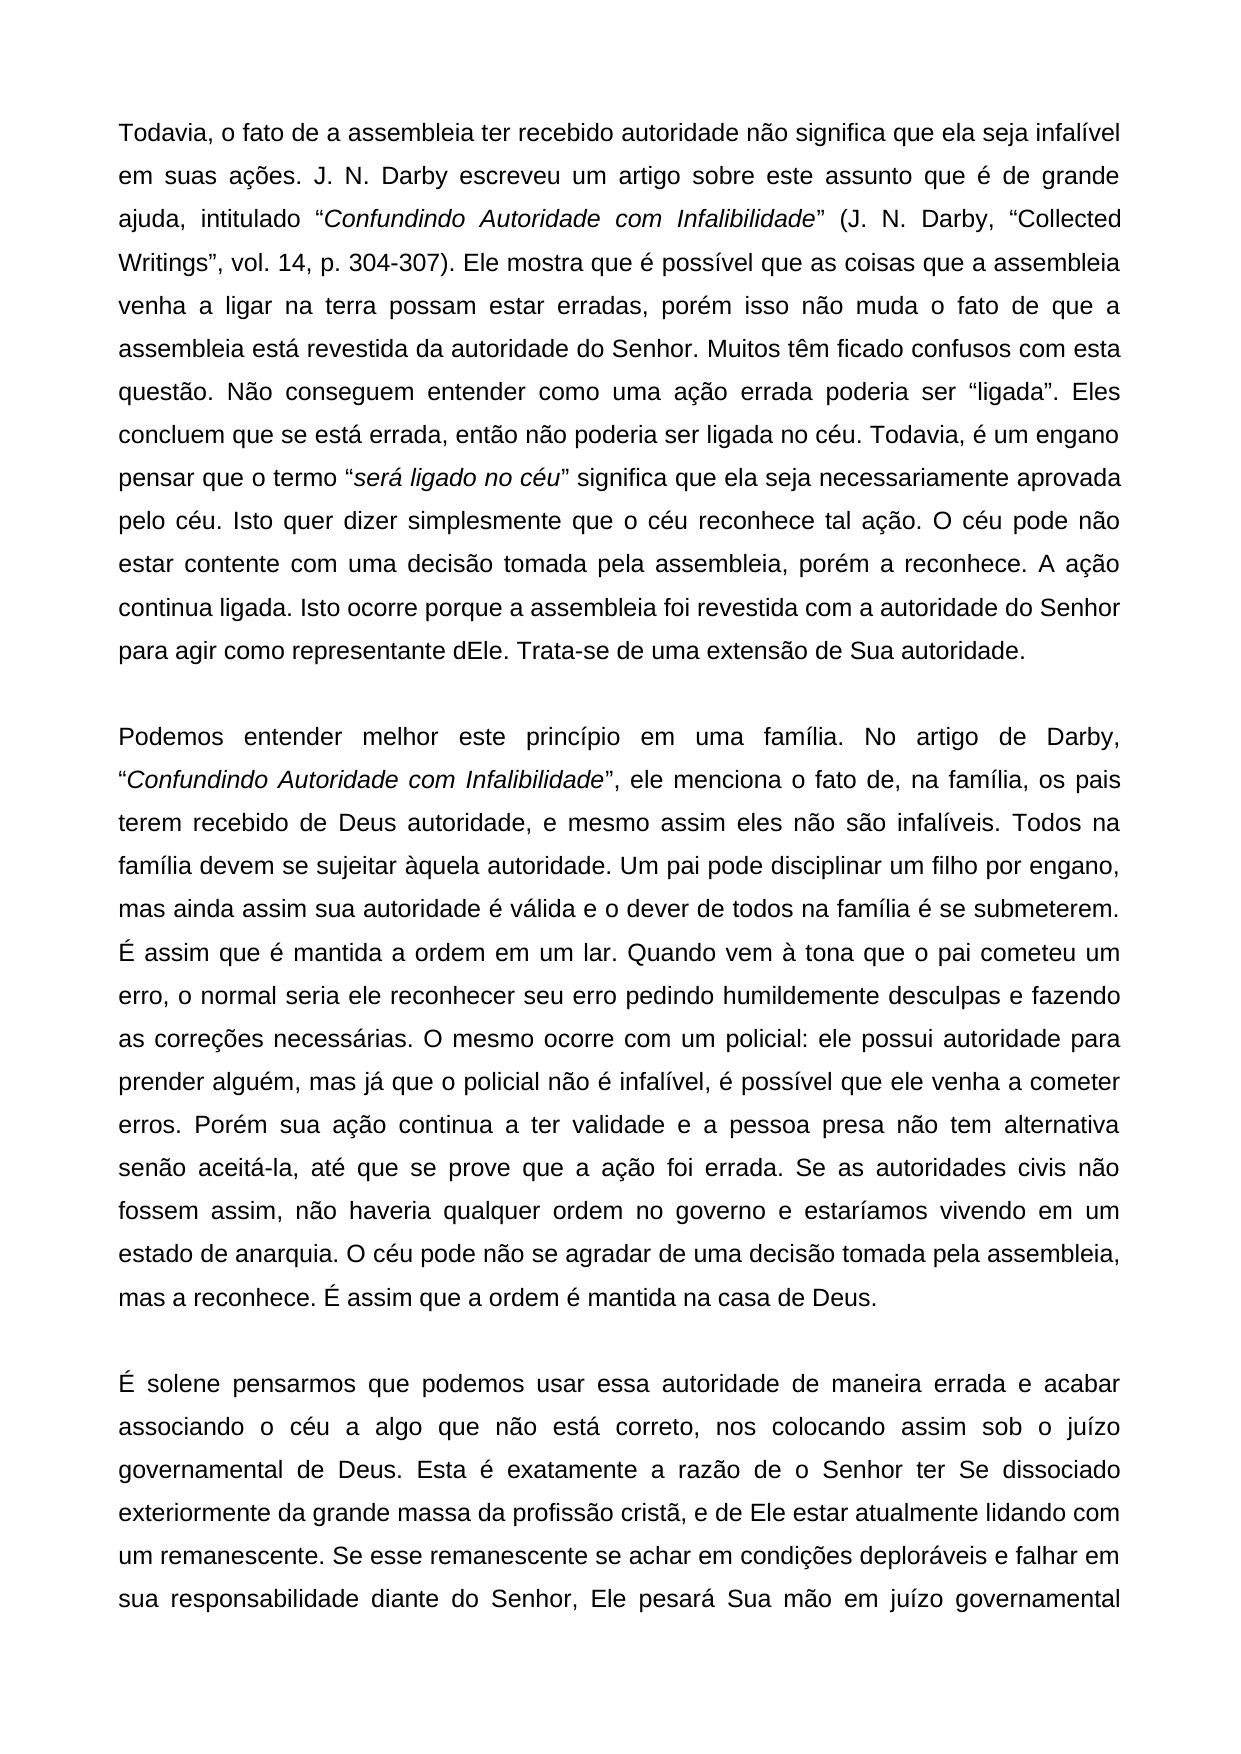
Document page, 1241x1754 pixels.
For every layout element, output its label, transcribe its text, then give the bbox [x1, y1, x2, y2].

text É solene pensarmos que podemos usar essa autoridade de maneira errada e acabar associando o céu a algo que não está correto, nos colocando assim sob o juízo governamental de Deus. Esta é exatamente a razão de o Senhor ter Se dissociado exteriormente da grande massa da profissão cristã, e de Ele estar atualmente lidando com um remanescente. Se esse remanescente se achar em condições deploráveis e falhar em sua responsabilidade diante do Senhor, Ele pesará Sua mão em juízo governamental [118, 1369, 1122, 1613]
text Todavia, o fato de a assembleia ter recebido autoridade não significa que ela seja infalível em suas ações. J. N. Darby escreveu um artigo sobre este assunto que é de grande ajuda, intitulado “Confundindo Autoridade com Infalibilidade” (J. N. Darby, “Collected Writings”, vol. 14, p. 304-307). Ele mostra que é possível que as coisas que a assembleia venha a ligar na terra possam estar erradas, porém isso não muda o fato de que a assembleia está revestida da autoridade do Senhor. Muitos têm ficado confusos com esta questão. Não conseguem entender como uma ação errada poderia ser “ligada”. Eles concluem que se está errada, então não poderia ser ligada no céu. Todavia, é um engano pensar que o termo “será ligado no céu” significa que ela seja necessariamente aprovada pelo céu. Isto quer dizer simplesmente que o céu reconhece tal ação. O céu pode não estar contente com uma decisão tomada pela assembleia, porém a reconhece. A ação continua ligada. Isto ocorre porque a assembleia foi revestida com a autoridade do Senhor para agir como representante dEle. Trata-se de uma extensão de Sua autoridade. [118, 118, 1122, 664]
text Podemos entender melhor este princípio em uma família. No artigo de Darby, “Confundindo Autoridade com Infalibilidade”, ele menciona o fato de, na família, os pais terem recebido de Deus autoridade, e mesmo assim eles não são infalíveis. Todos na família devem se sujeitar àquela autoridade. Um pai pode disciplinar um filho por engano, mas ainda assim sua autoridade é válida e o dever de todos na família é se submeterem. É assim que é mantida a ordem em um lar. Quando vem à tona que o pai cometeu um erro, o normal seria ele reconhecer seu erro pedindo humildemente desculpas e fazendo as correções necessárias. O mesmo ocorre com um policial: ele possui autoridade para prender alguém, mas já que o policial não é infalível, é possível que ele venha a cometer erros. Porém sua ação continua a ter validade e a pessoa presa não tem alternativa senão aceitá-la, até que se prove que a ação foi errada. Se as autoridades civis não fossem assim, não haveria qualquer ordem no governo e estaríamos vivendo em um estado de anarquia. O céu pode não se agradar de uma decisão tomada pela assembleia, mas a reconhece. É assim que a ordem é mantida na casa de Deus. [118, 722, 1122, 1311]
